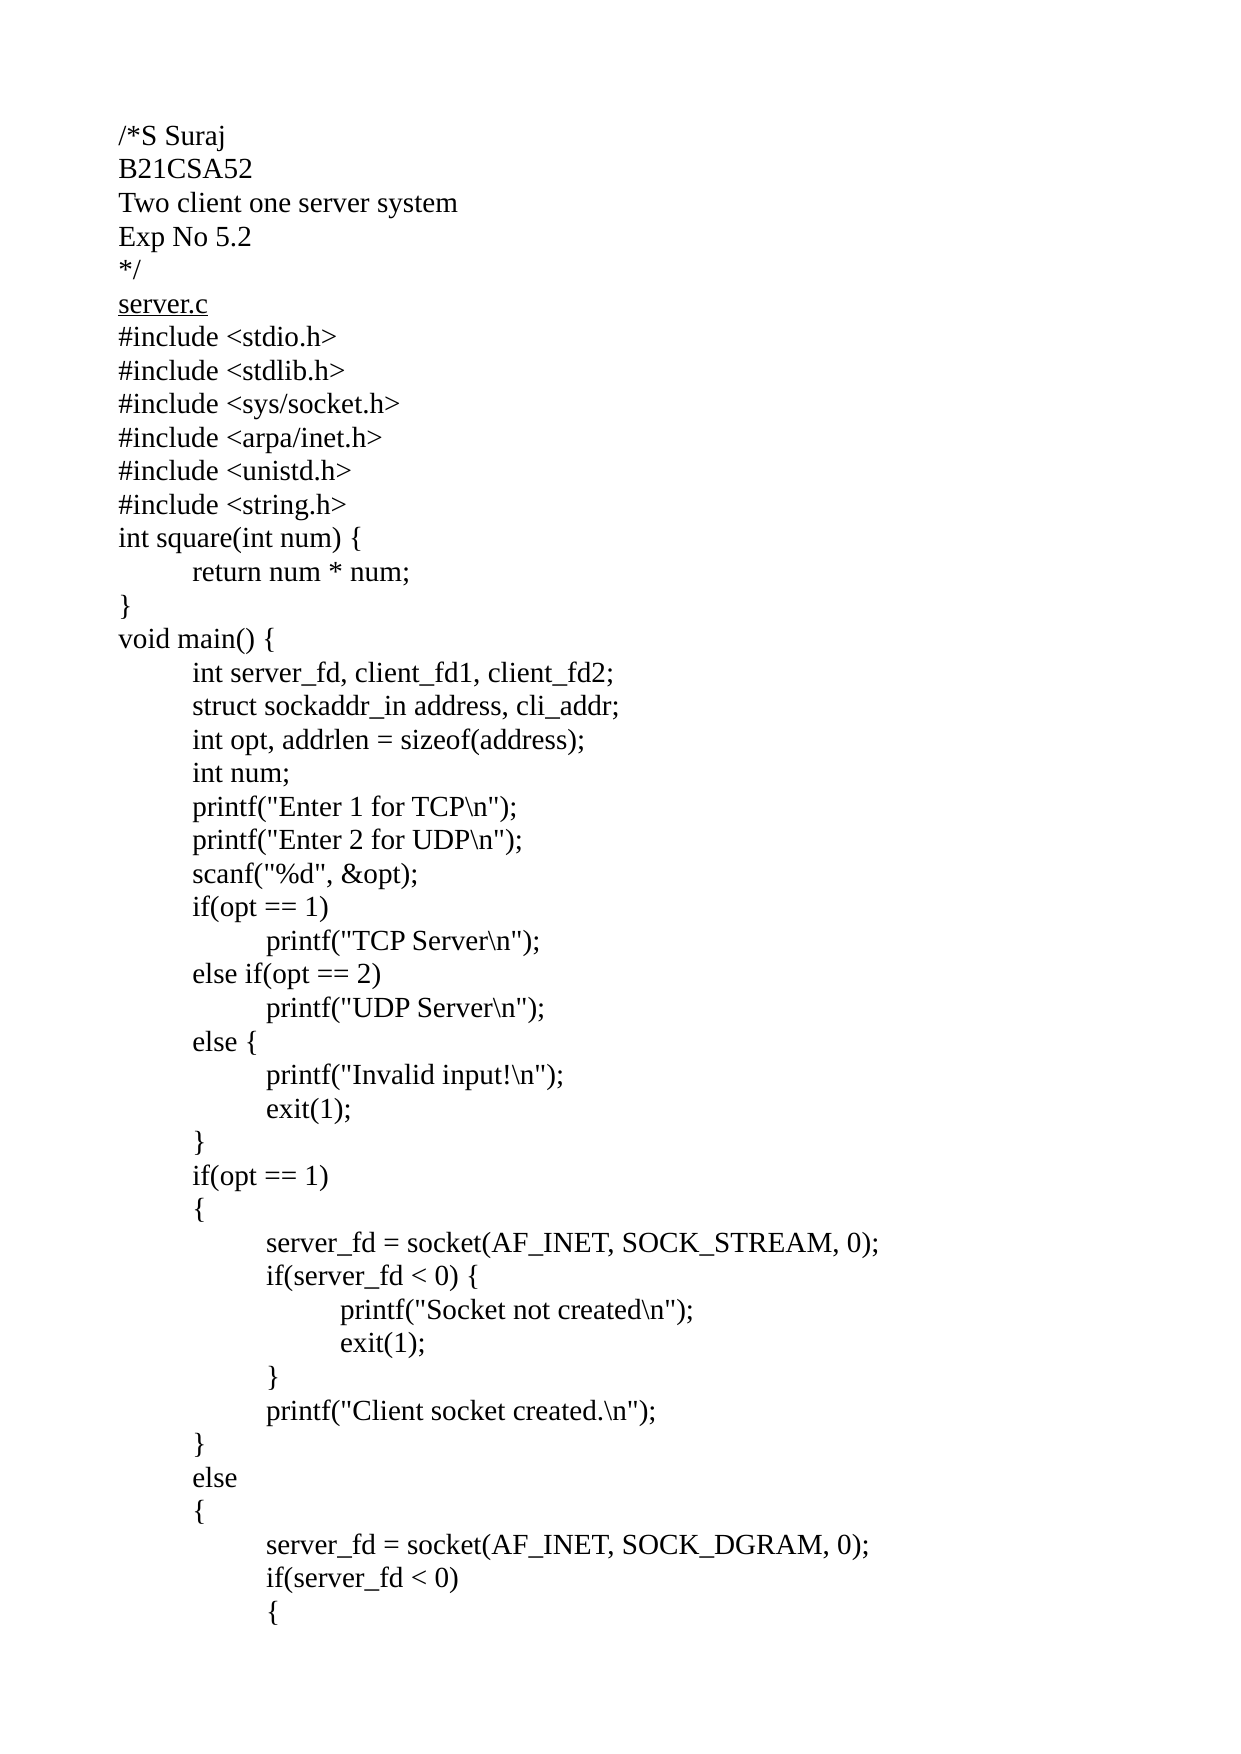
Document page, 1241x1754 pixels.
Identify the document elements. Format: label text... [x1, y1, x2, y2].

text #include <stdio.h> [118, 319, 1122, 353]
text } [118, 588, 1122, 621]
text { [118, 1191, 1122, 1225]
text void main() { [118, 621, 1122, 655]
text else if(opt == 2) [118, 957, 1122, 990]
text */ [118, 252, 1122, 286]
text B21CSA52 [118, 152, 1122, 185]
text printf("Enter 2 for UDP\n"); [118, 822, 1122, 856]
text } [118, 1124, 1122, 1158]
text /*S Suraj [118, 118, 1122, 152]
text return num * num; [118, 554, 1122, 588]
text scanf("%d", &opt); [118, 856, 1122, 889]
text printf("Socket not created\n"); [118, 1292, 1122, 1326]
text struct sockaddr_in address, cli_addr; [118, 688, 1122, 722]
text exit(1); [118, 1091, 1122, 1124]
text exit(1); [118, 1326, 1122, 1359]
text int num; [118, 755, 1122, 789]
text printf("Enter 1 for TCP\n"); [118, 789, 1122, 822]
text Exp No 5.2 [118, 219, 1122, 252]
text } [118, 1426, 1122, 1460]
text int square(int num) { [118, 521, 1122, 554]
text else { [118, 1024, 1122, 1057]
text } [118, 1359, 1122, 1393]
text if(opt == 1) [118, 1158, 1122, 1191]
text printf("TCP Server\n"); [118, 923, 1122, 957]
text Two client one server system [118, 185, 1122, 219]
text #include <stdlib.h> [118, 353, 1122, 386]
text if(opt == 1) [118, 889, 1122, 923]
text if(server_fd < 0) [118, 1560, 1122, 1594]
text if(server_fd < 0) { [118, 1258, 1122, 1292]
text printf("UDP Server\n"); [118, 990, 1122, 1024]
text int server_fd, client_fd1, client_fd2; [118, 655, 1122, 688]
text int opt, addrlen = sizeof(address); [118, 722, 1122, 755]
text #include <unistd.h> [118, 453, 1122, 487]
text printf("Invalid input!\n"); [118, 1057, 1122, 1091]
text printf("Client socket created.\n"); [118, 1393, 1122, 1426]
text #include <sys/socket.h> [118, 386, 1122, 420]
text #include <string.h> [118, 487, 1122, 521]
text server.c [118, 286, 1122, 319]
text else [118, 1460, 1122, 1493]
text server_fd = socket(AF_INET, SOCK_STREAM, 0); [118, 1225, 1122, 1258]
text server_fd = socket(AF_INET, SOCK_DGRAM, 0); [118, 1527, 1122, 1560]
text { [118, 1493, 1122, 1527]
text #include <arpa/inet.h> [118, 420, 1122, 453]
text { [118, 1594, 1122, 1627]
